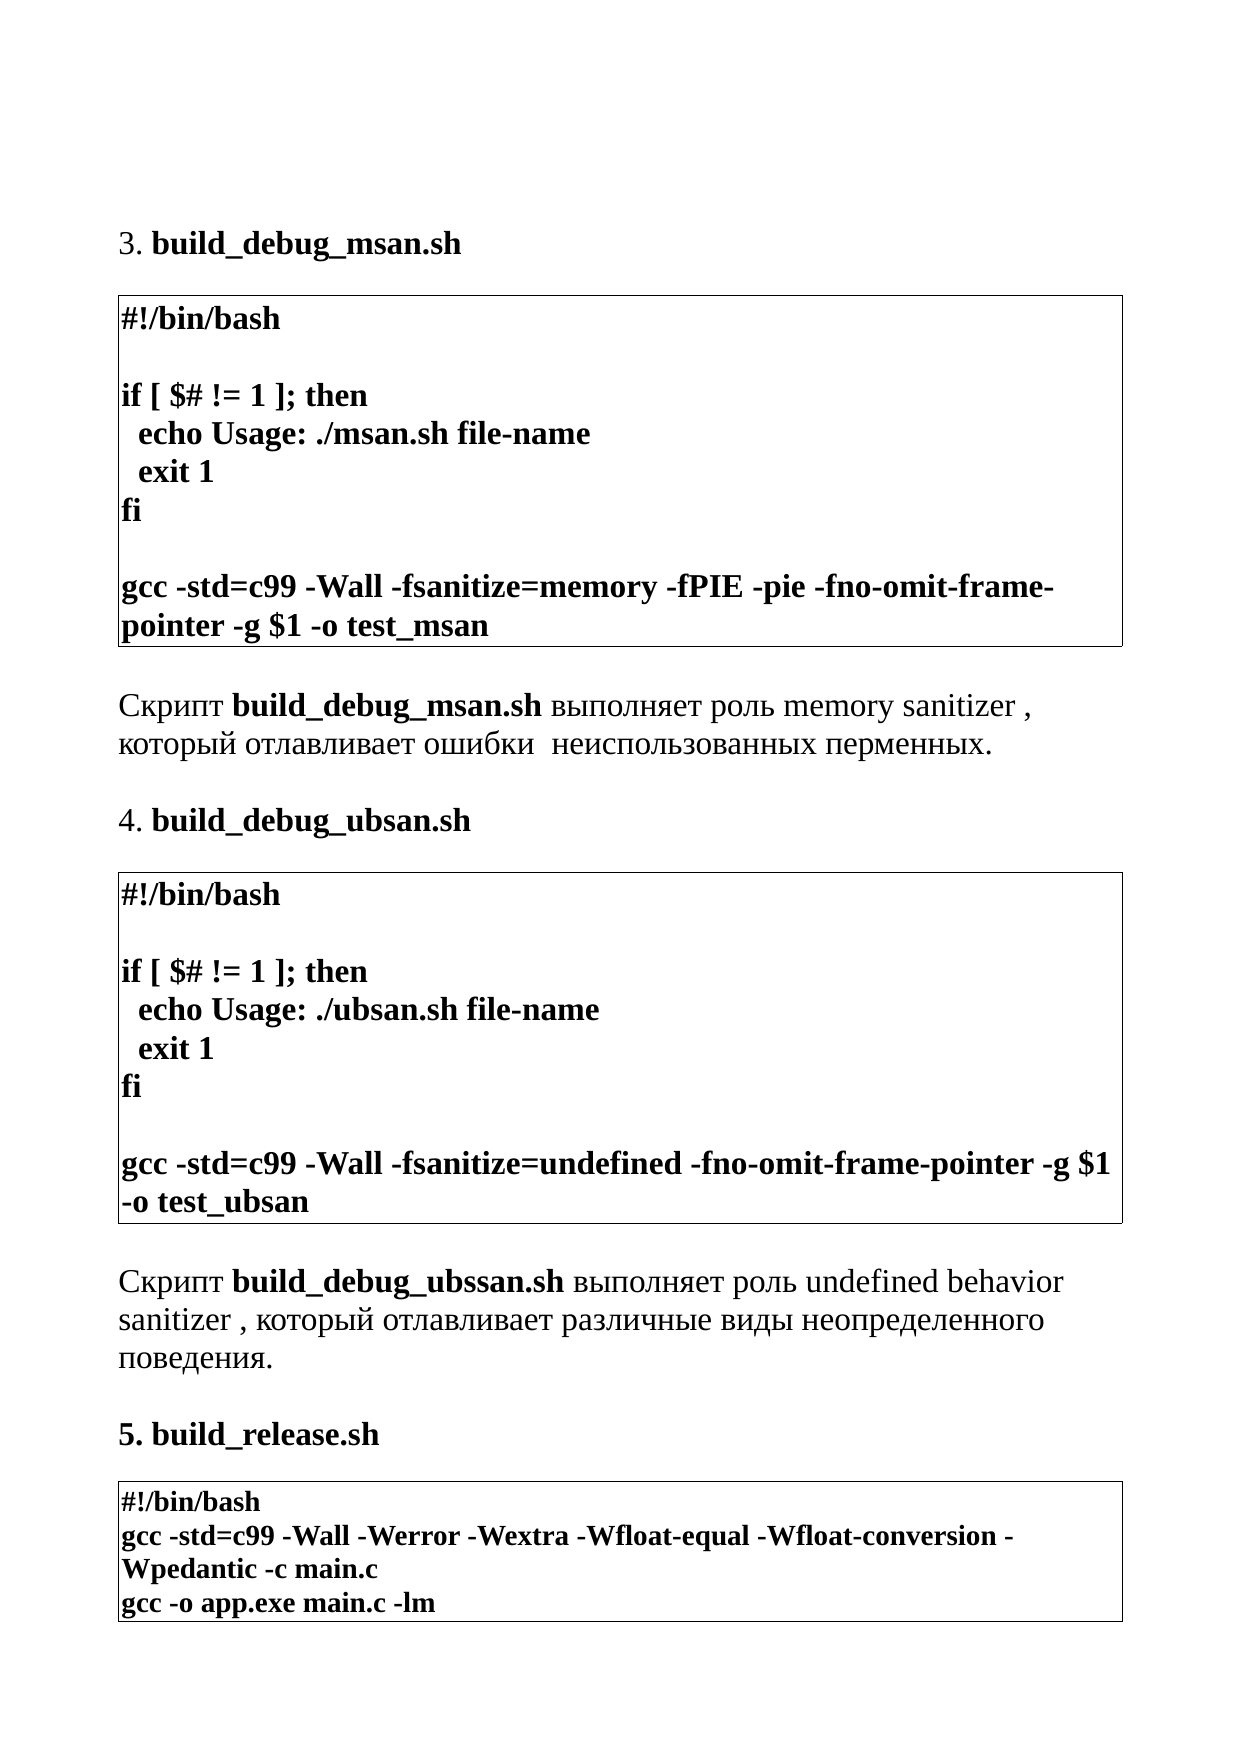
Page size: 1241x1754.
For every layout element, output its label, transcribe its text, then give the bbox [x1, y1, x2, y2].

text if [ $# != 1 ]; then [119, 948, 1122, 987]
text fi [119, 1063, 1122, 1105]
text exit 1 [119, 1025, 1122, 1063]
text echo Usage: ./ubsan.sh file-name [119, 987, 1122, 1025]
text echo Usage: ./msan.sh file-name [119, 410, 1122, 449]
text #!/bin/bash [119, 1482, 1122, 1515]
text fi [119, 487, 1122, 528]
text 3. build_debug_msan.sh [118, 223, 1122, 262]
text gcc -std=c99 -Wall -Werror -Wextra -Wfloat-equal -Wfloat-conversion -Wpedantic -c main.c [119, 1515, 1122, 1582]
text exit 1 [119, 449, 1122, 487]
text Скрипт build_debug_ubssan.sh выполняет роль undefined behavior sanitizer , который отлавливает различные виды неопределенного поведения. [118, 1261, 1122, 1376]
text #!/bin/bash [119, 296, 1122, 337]
text 4. build_debug_ubsan.sh [118, 800, 1122, 838]
text Скрипт build_debug_msan.sh выполняет роль memory sanitizer , который отлавливает ошибки неиспользованных перменных. [118, 685, 1122, 761]
text gcc -std=c99 -Wall -fsanitize=memory -fPIE -pie -fno-omit-frame-pointer -g $1 -o test_msan [119, 564, 1122, 646]
text if [ $# != 1 ]; then [119, 372, 1122, 410]
text gcc -std=c99 -Wall -fsanitize=undefined -fno-omit-frame-pointer -g $1 -o test_ubsan [119, 1140, 1122, 1223]
text #!/bin/bash [119, 873, 1122, 913]
text gcc -o app.exe main.c -lm [119, 1582, 1122, 1621]
text 5. build_release.sh [118, 1414, 1122, 1453]
